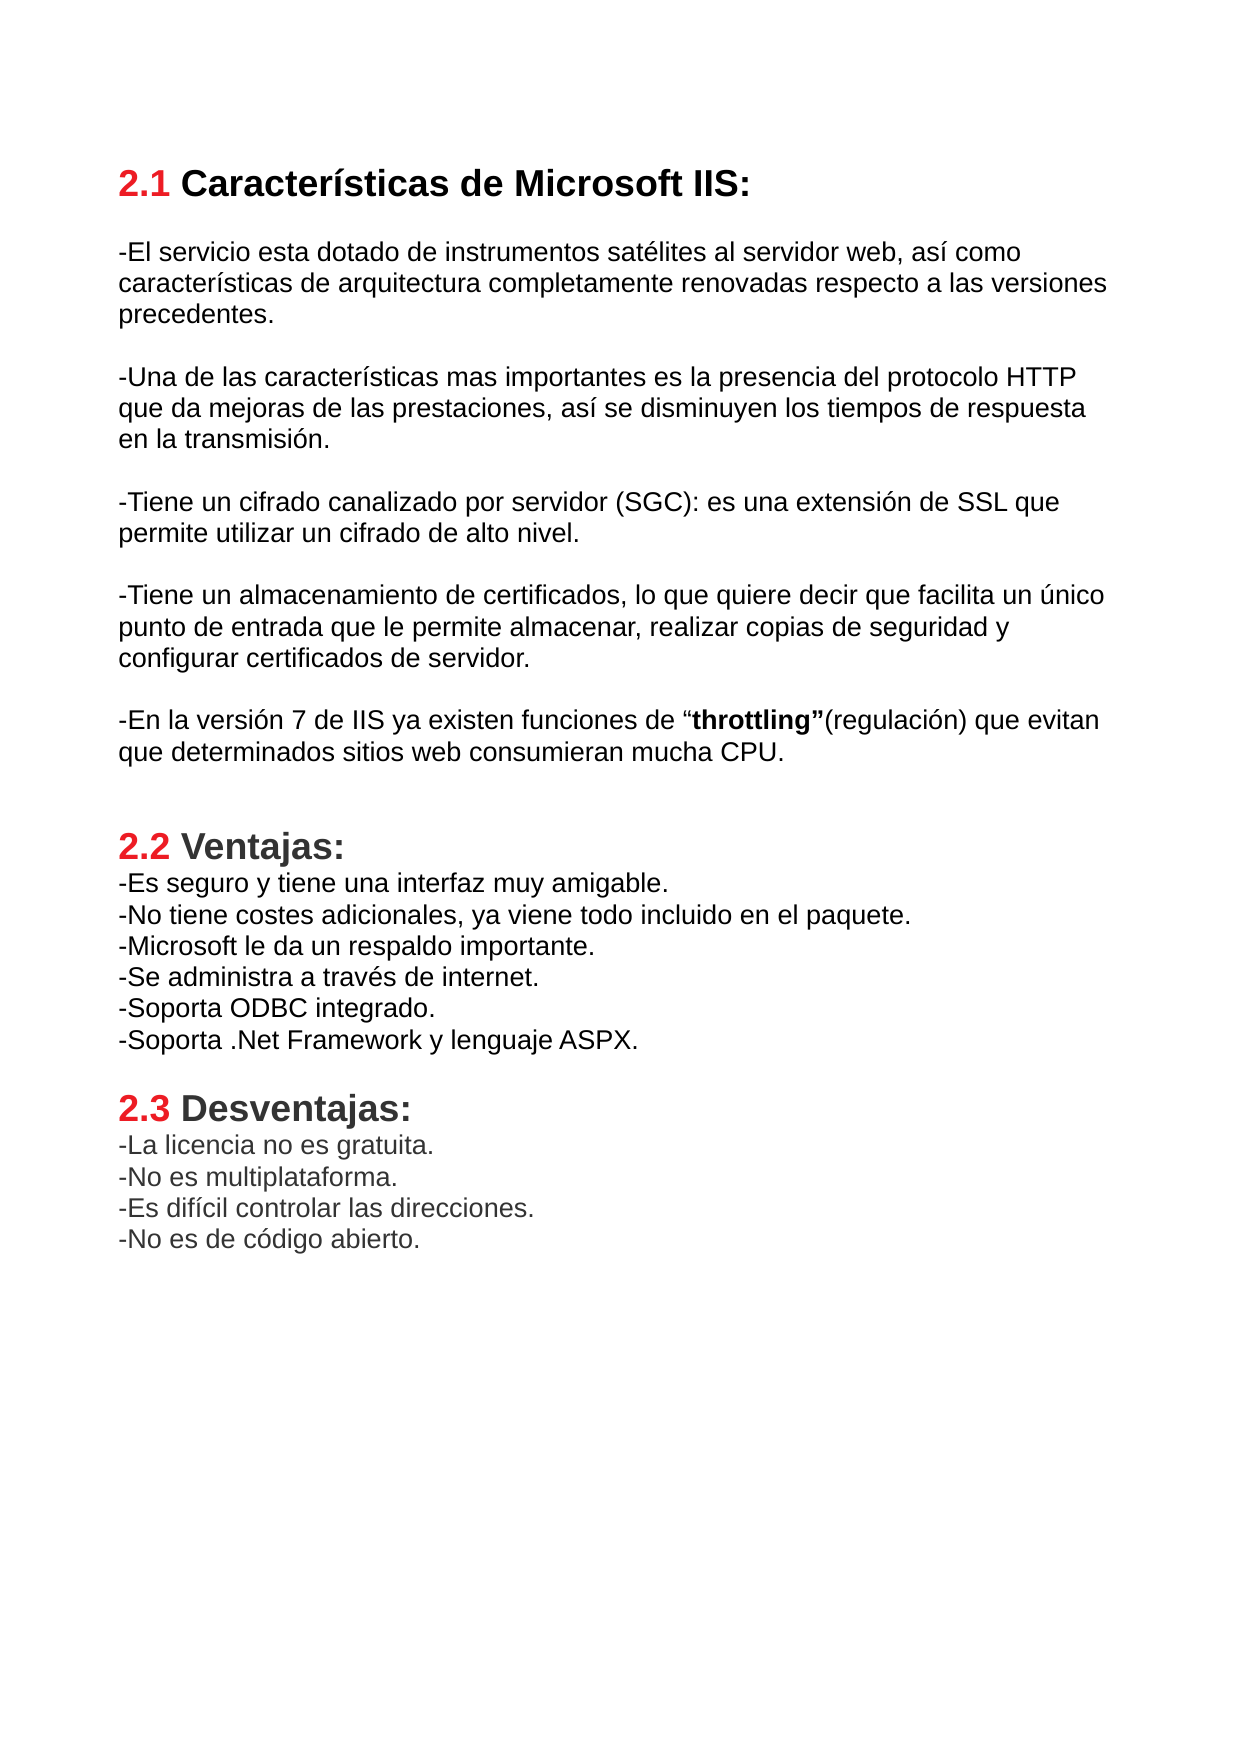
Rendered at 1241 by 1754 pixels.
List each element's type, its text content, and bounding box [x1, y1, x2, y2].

text -Soporta ODBC integrado. [118, 992, 1122, 1024]
text -No es multiplataforma. [118, 1161, 1122, 1192]
text -Soporta .Net Framework y lenguaje ASPX. [118, 1024, 1122, 1055]
text 2.1 Características de Microsoft IIS: [118, 161, 1122, 204]
text -No tiene costes adicionales, ya viene todo incluido en el paquete. [118, 899, 1122, 930]
text -Microsoft le da un respaldo importante. [118, 930, 1122, 961]
text -Es seguro y tiene una interfaz muy amigable. [118, 867, 1122, 899]
text -Tiene un cifrado canalizado por servidor (SGC): es una extensión de SSL que permite utilizar un cifrado de alto nivel. [118, 486, 1122, 548]
text -Una de las características mas importantes es la presencia del protocolo HTTP que da mejoras de las prestaciones, así se disminuyen los tiempos de respuesta en la transmisión. [118, 361, 1122, 454]
text -No es de código abierto. [118, 1223, 1122, 1254]
text -El servicio esta dotado de instrumentos satélites al servidor web, así como características de arquitectura completamente renovadas respecto a las versiones precedentes. [118, 236, 1122, 329]
text -Tiene un almacenamiento de certificados, lo que quiere decir que facilita un único punto de entrada que le permite almacenar, realizar copias de seguridad y configurar certificados de servidor. [118, 579, 1122, 673]
text -En la versión 7 de IIS ya existen funciones de “throttling”(regulación) que evitan que determinados sitios web consumieran mucha CPU. [118, 704, 1122, 767]
text 2.3 Desventajas: [118, 1086, 1122, 1129]
text -La licencia no es gratuita. [118, 1129, 1122, 1161]
text -Es difícil controlar las direcciones. [118, 1192, 1122, 1223]
text -Se administra a través de internet. [118, 961, 1122, 992]
text 2.2 Ventajas: [118, 824, 1122, 867]
